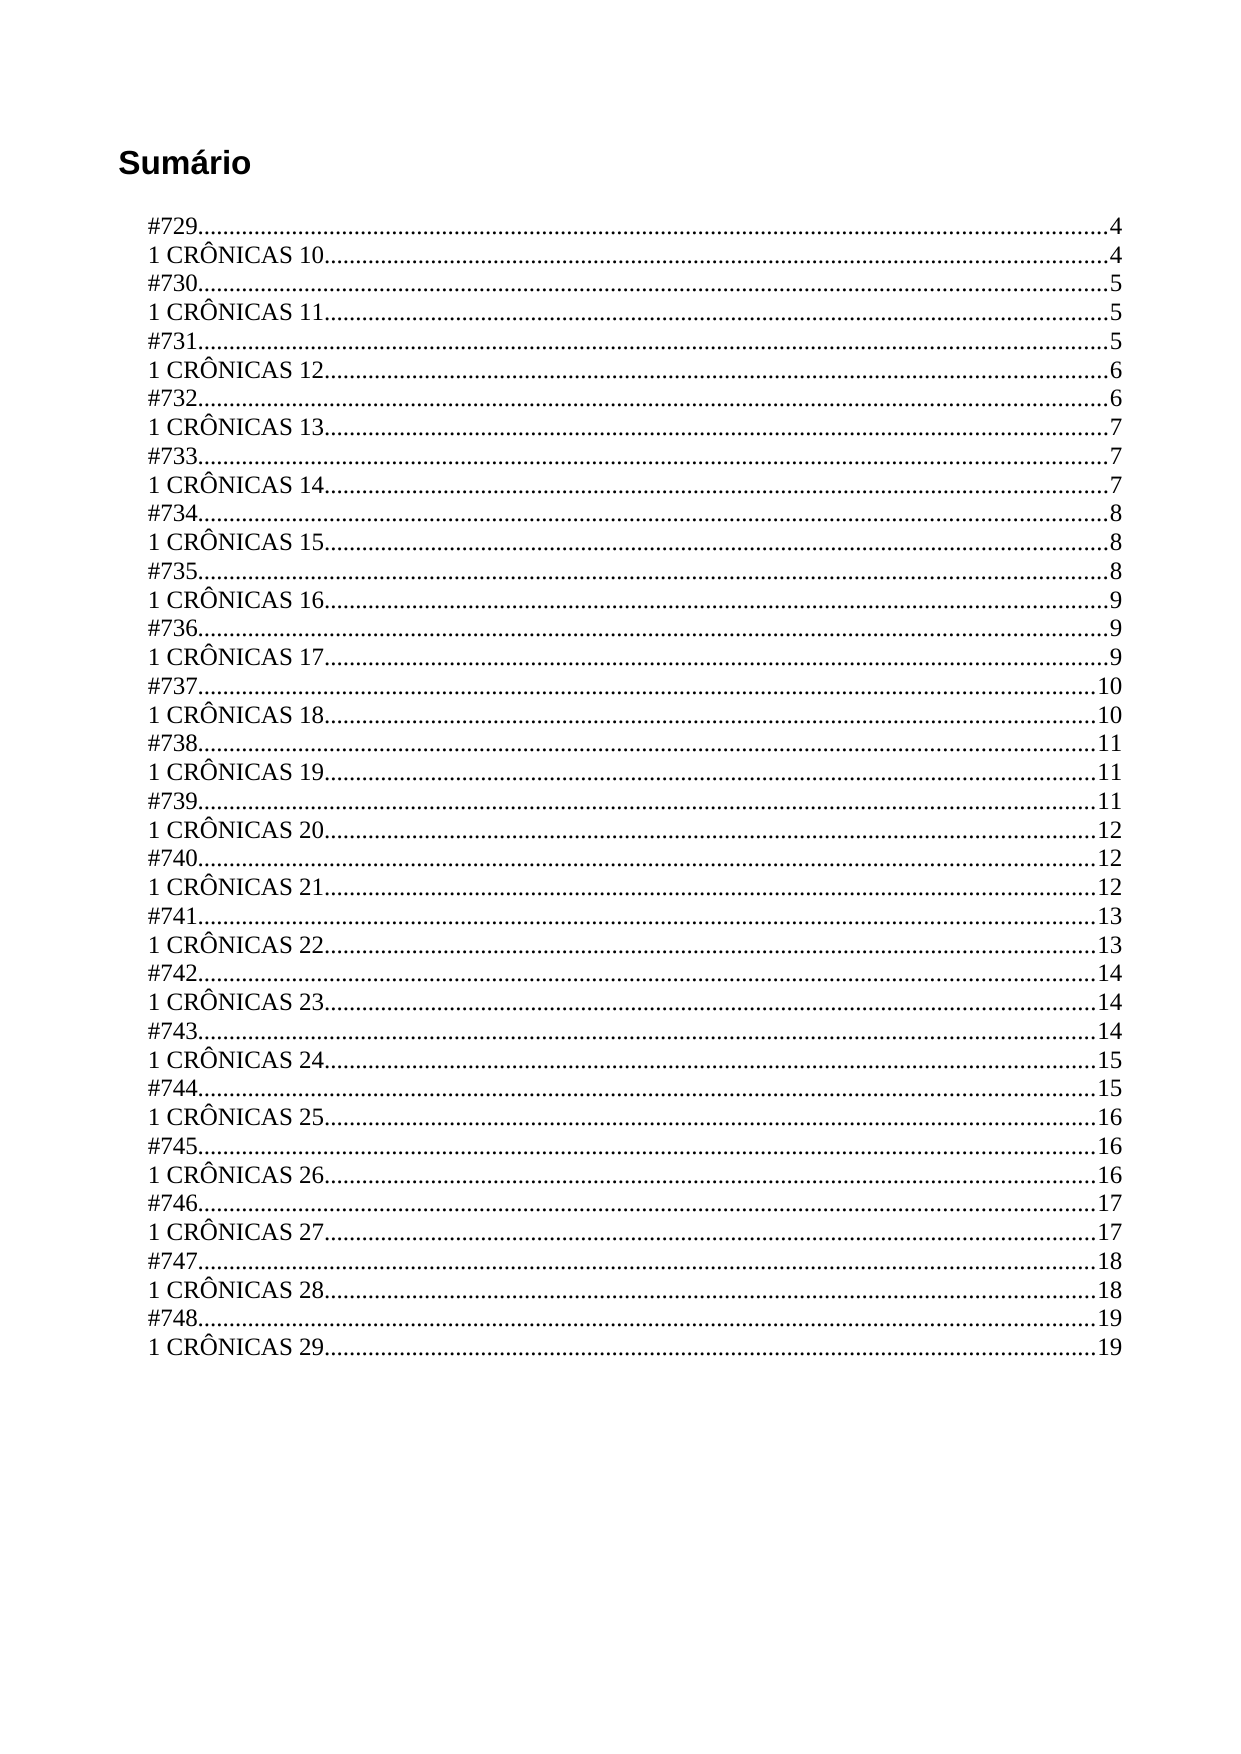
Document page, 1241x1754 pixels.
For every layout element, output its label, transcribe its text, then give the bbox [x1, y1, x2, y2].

text #733 7 [148, 441, 1122, 470]
text 1 CRÔNICAS 10 4 [148, 240, 1122, 268]
text 1 CRÔNICAS 14 7 [148, 470, 1122, 498]
text 1 CRÔNICAS 26 16 [148, 1160, 1122, 1188]
text #734 8 [148, 498, 1122, 527]
text #747 18 [148, 1246, 1122, 1275]
text #731 5 [148, 326, 1122, 355]
text 1 CRÔNICAS 27 17 [148, 1217, 1122, 1246]
text #732 6 [148, 383, 1122, 412]
text 1 CRÔNICAS 28 18 [148, 1275, 1122, 1303]
text 1 CRÔNICAS 15 8 [148, 527, 1122, 556]
subtitle Sumário [118, 143, 1122, 182]
text 1 CRÔNICAS 20 12 [148, 815, 1122, 843]
text #738 11 [148, 728, 1122, 757]
text 1 CRÔNICAS 29 19 [148, 1332, 1122, 1361]
text 1 CRÔNICAS 13 7 [148, 412, 1122, 441]
text 1 CRÔNICAS 21 12 [148, 872, 1122, 901]
text 1 CRÔNICAS 12 6 [148, 355, 1122, 383]
text #735 8 [148, 556, 1122, 585]
text 1 CRÔNICAS 18 10 [148, 700, 1122, 728]
text 1 CRÔNICAS 24 15 [148, 1045, 1122, 1073]
text 1 CRÔNICAS 17 9 [148, 642, 1122, 671]
text #748 19 [148, 1303, 1122, 1332]
text #739 11 [148, 786, 1122, 815]
text #737 10 [148, 671, 1122, 700]
text #730 5 [148, 268, 1122, 297]
text 1 CRÔNICAS 19 11 [148, 757, 1122, 786]
text 1 CRÔNICAS 16 9 [148, 585, 1122, 613]
text #742 14 [148, 958, 1122, 987]
text #743 14 [148, 1016, 1122, 1045]
text #746 17 [148, 1188, 1122, 1217]
text #729 4 [148, 211, 1122, 240]
text #744 15 [148, 1073, 1122, 1102]
text #745 16 [148, 1131, 1122, 1160]
text #740 12 [148, 843, 1122, 872]
text 1 CRÔNICAS 22 13 [148, 930, 1122, 958]
text #736 9 [148, 613, 1122, 642]
text 1 CRÔNICAS 23 14 [148, 987, 1122, 1016]
text 1 CRÔNICAS 11 5 [148, 297, 1122, 326]
text #741 13 [148, 901, 1122, 930]
text 1 CRÔNICAS 25 16 [148, 1102, 1122, 1131]
